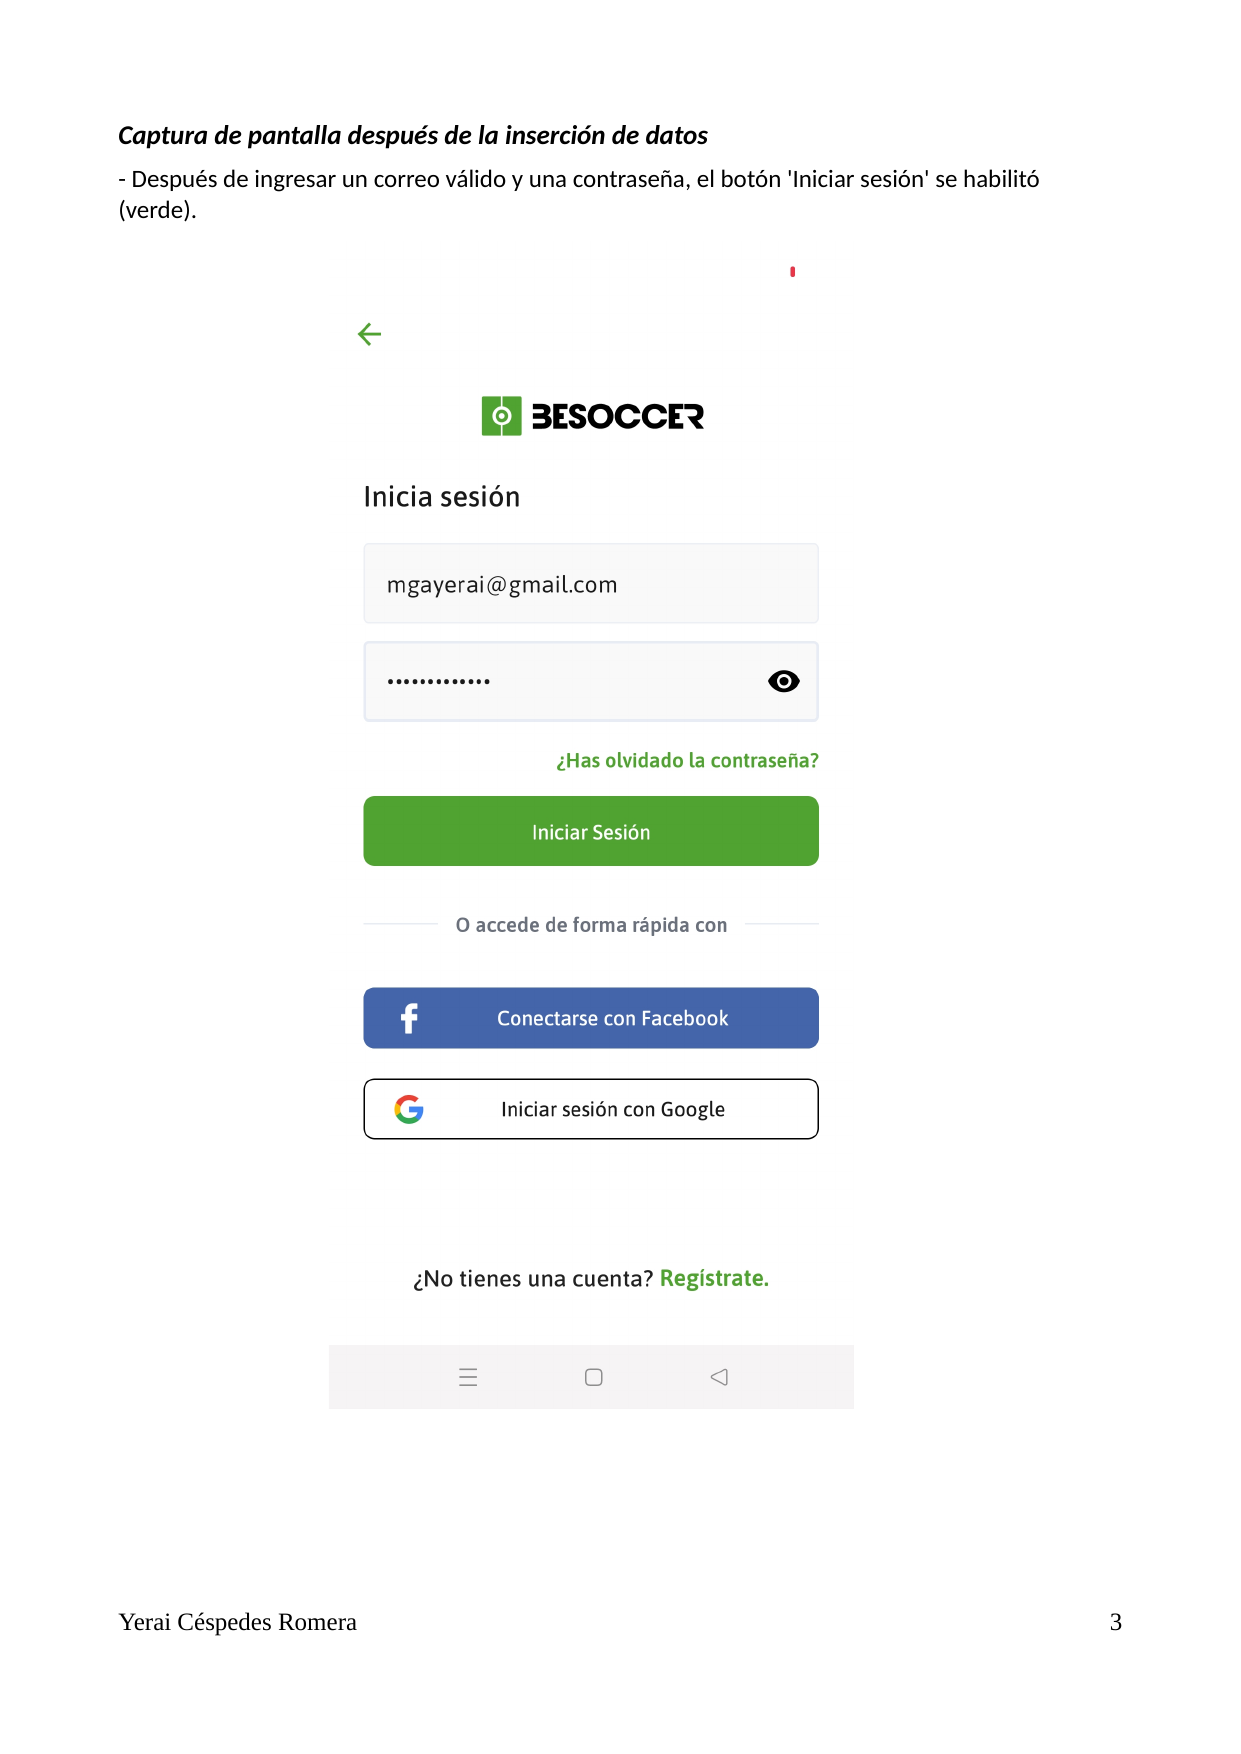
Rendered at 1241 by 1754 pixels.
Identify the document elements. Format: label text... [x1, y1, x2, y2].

picture [328, 241, 854, 1409]
text - Después de ingresar un correo válido y una contraseña, el botón 'Iniciar sesión' se habilitó (verde). [118, 164, 1122, 225]
subtitle Captura de pantalla después de la inserción de datos [118, 118, 1122, 151]
